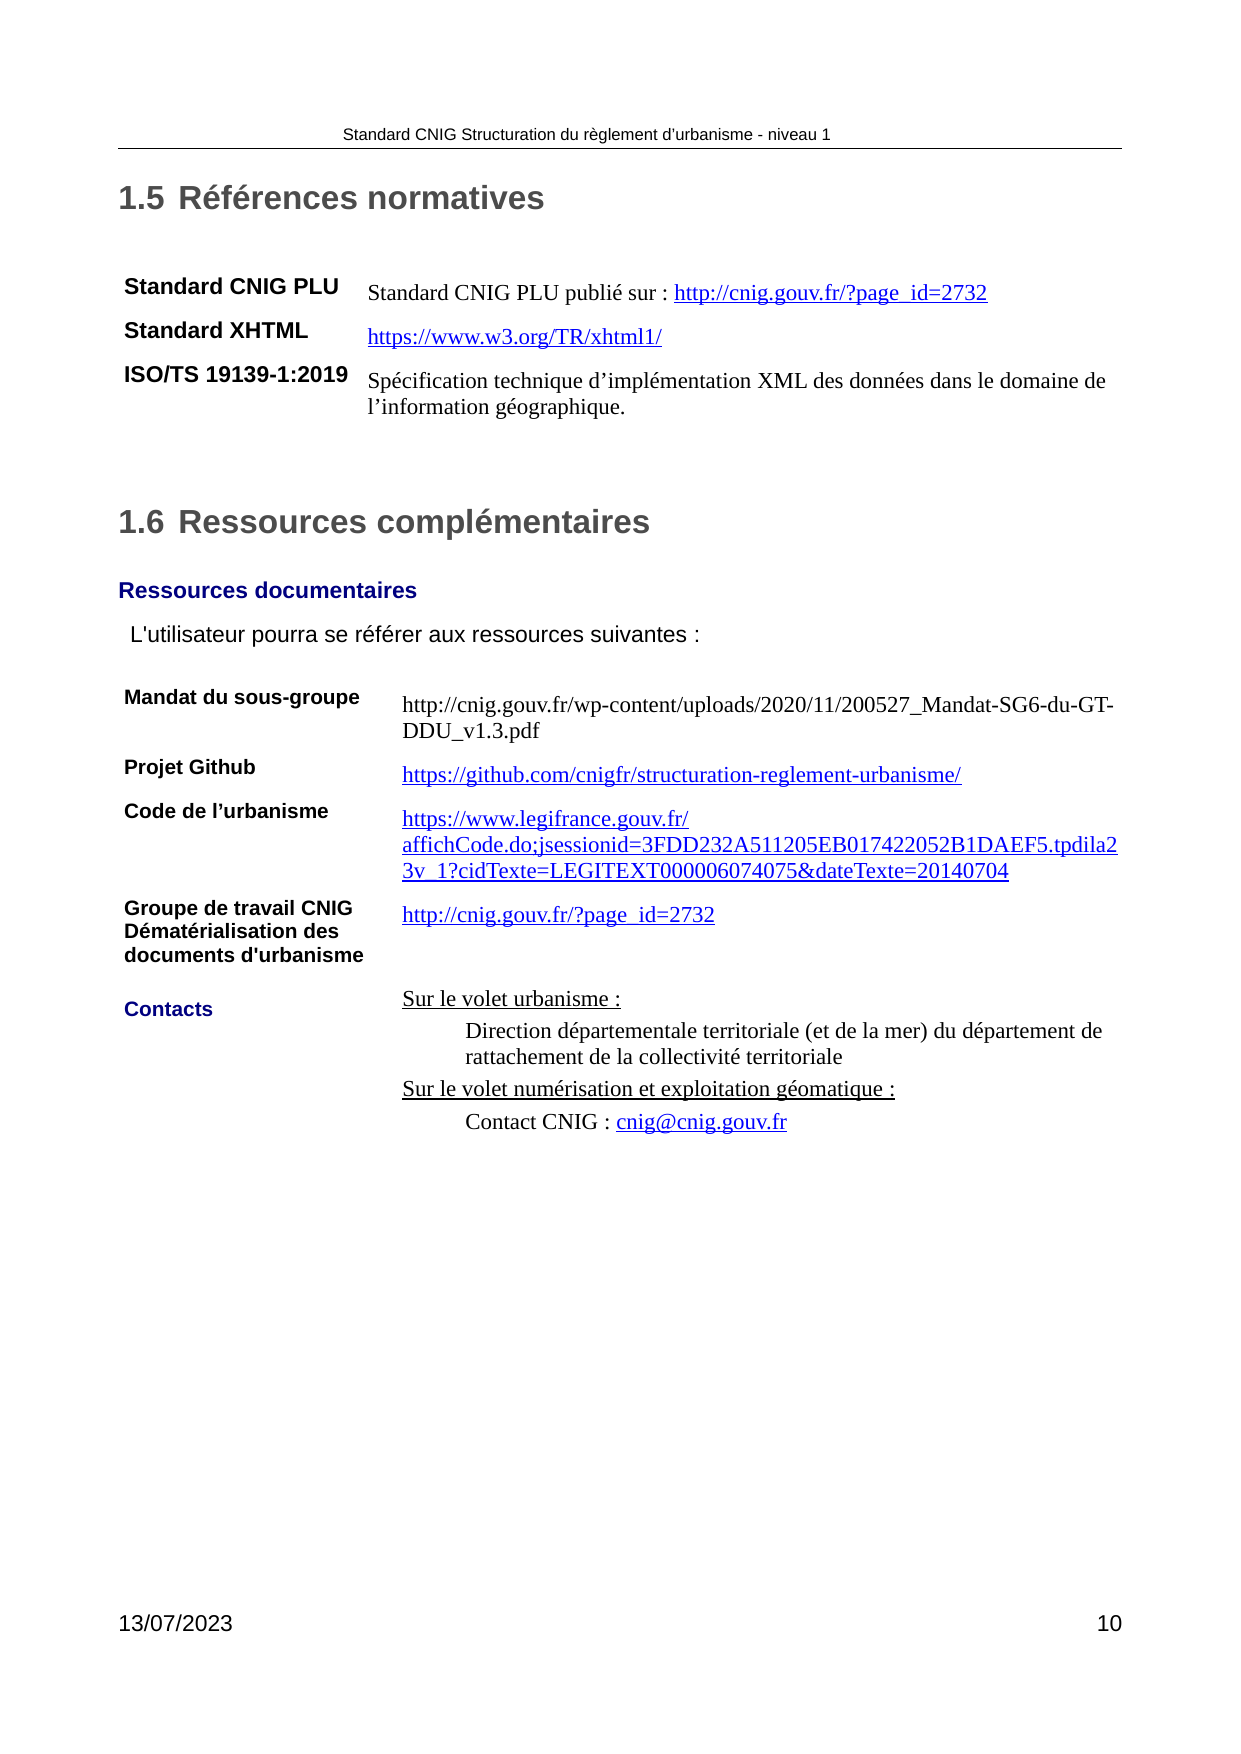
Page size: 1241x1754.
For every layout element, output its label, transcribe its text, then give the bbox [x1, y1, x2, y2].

table_cell ISO/TS 19139-1:2019 [118, 355, 356, 425]
table_cell https://github.com/cnigfr/structuration-reglement-urbanisme/ [390, 749, 1122, 793]
table_header Standard CNIG PLU [118, 268, 356, 311]
table_cell http://cnig.gouv.fr/?page_id=2732 [390, 890, 1122, 973]
subtitle Ressources documentaires [118, 577, 1122, 603]
table_cell Contacts [118, 973, 390, 1140]
table_cell Standard XHTML [118, 311, 356, 355]
table_cell Sur le volet urbanisme : Direction départementale territoriale (et de la mer) du département de rattachement de la collectivité territoriale Sur le volet numérisation et exploitation géomatique : Contact CNIG : cnig@cnig.gouv.fr [390, 973, 1122, 1140]
table_cell Projet Github [118, 749, 390, 793]
table_header http://cnig.gouv.fr/wp-content/uploads/2020/11/200527_Mandat-SG6-du-GT-DDU_v1.3.pdf [390, 679, 1122, 749]
table_header Mandat du sous-groupe [118, 679, 390, 749]
text L'utilisateur pourra se référer aux ressources suivantes : [130, 621, 1122, 647]
table_cell https://www.legifrance.gouv.fr/affichCode.do;jsessionid=3FDD232A511205EB017422052B1DAEF5.tpdila23v_1?cidTexte=LEGITEXT000006074075&dateTexte=20140704 [390, 793, 1122, 889]
subtitle Ressources complémentaires [118, 502, 1122, 541]
subtitle Références normatives [118, 178, 1122, 217]
table_cell Code de l’urbanisme [118, 793, 390, 889]
table_cell Groupe de travail CNIG Dématérialisation des documents d'urbanisme [118, 890, 390, 973]
table_header Standard CNIG PLU publié sur : http://cnig.gouv.fr/?page_id=2732 [356, 268, 1122, 311]
table_cell Spécification technique d’implémentation XML des données dans le domaine de l’information géographique. [356, 355, 1122, 425]
table_cell https://www.w3.org/TR/xhtml1/ [356, 311, 1122, 355]
